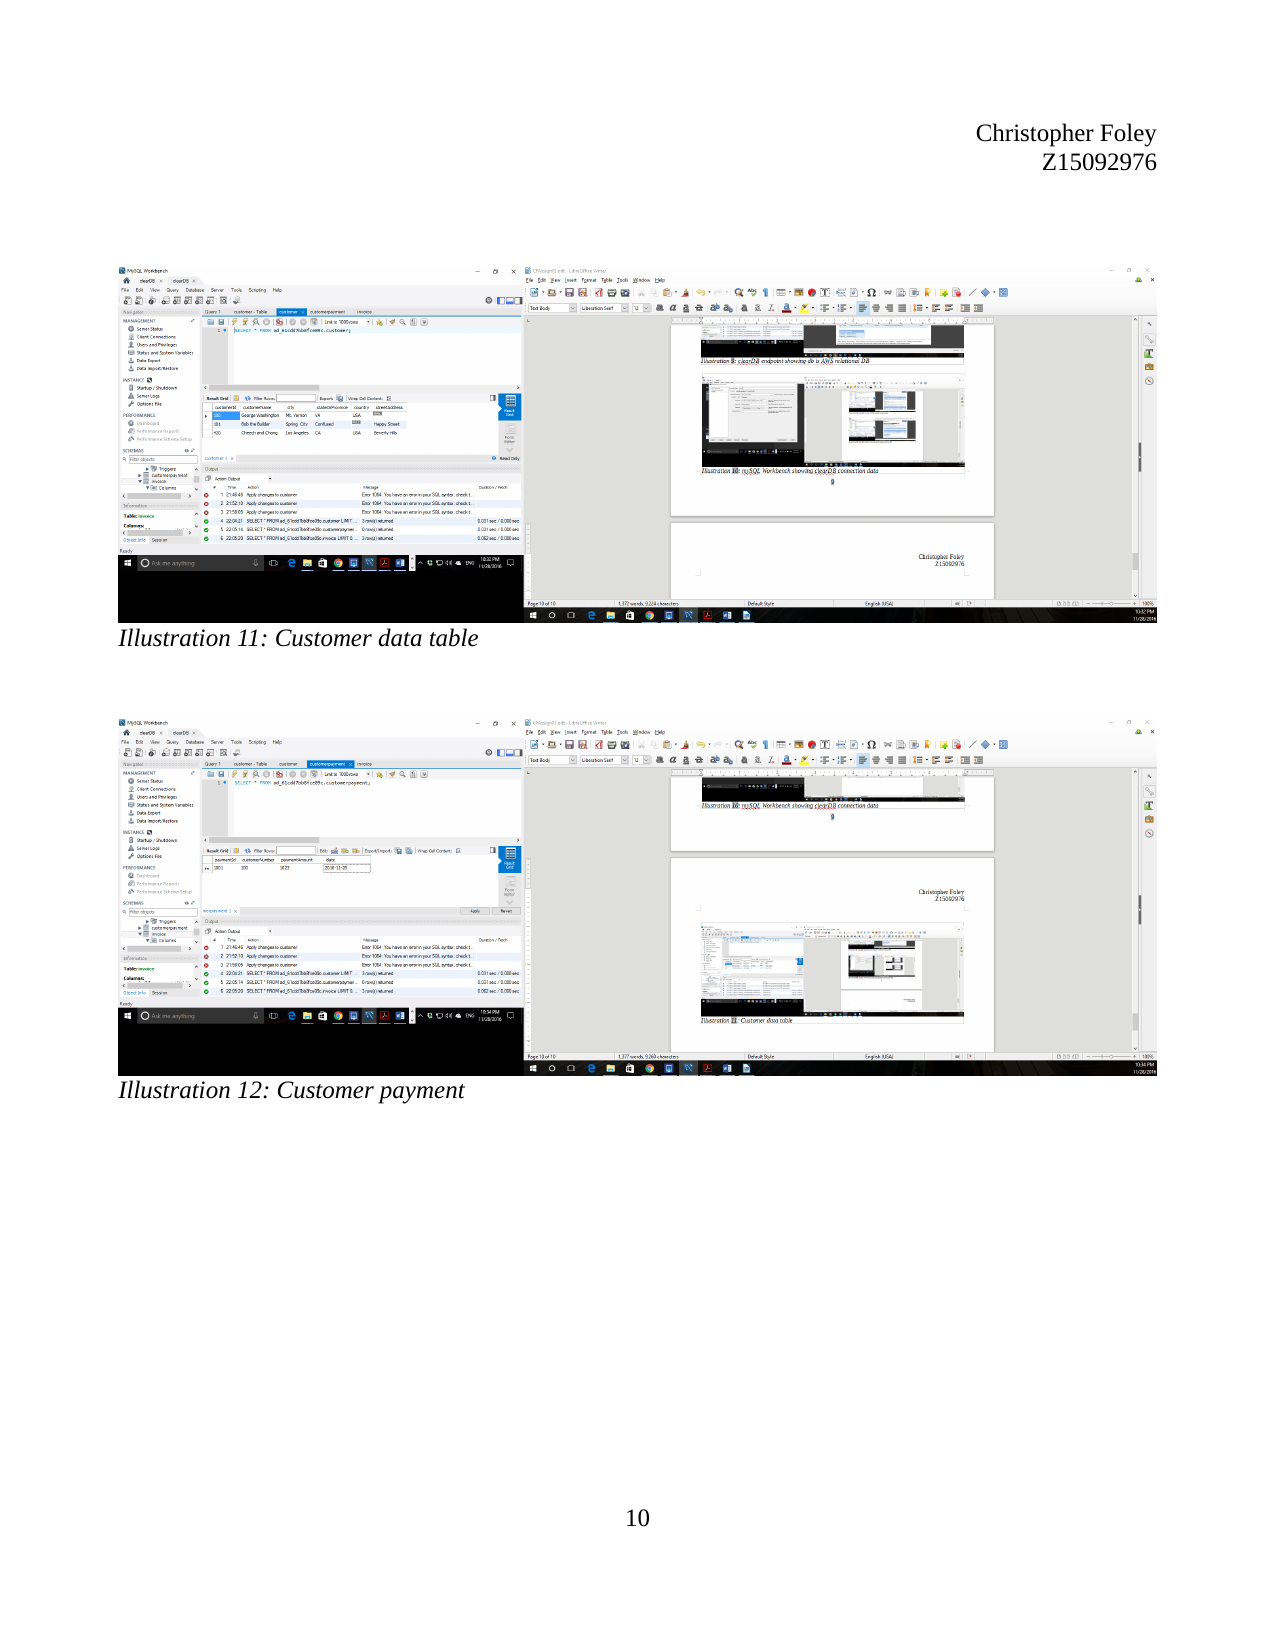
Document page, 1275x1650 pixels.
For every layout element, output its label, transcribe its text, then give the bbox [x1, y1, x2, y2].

picture [118, 718, 1157, 1076]
text Illustration 11: Customer data table [118, 623, 1157, 652]
picture [118, 266, 1157, 623]
text Illustration 12: Customer payment [118, 1076, 1157, 1104]
